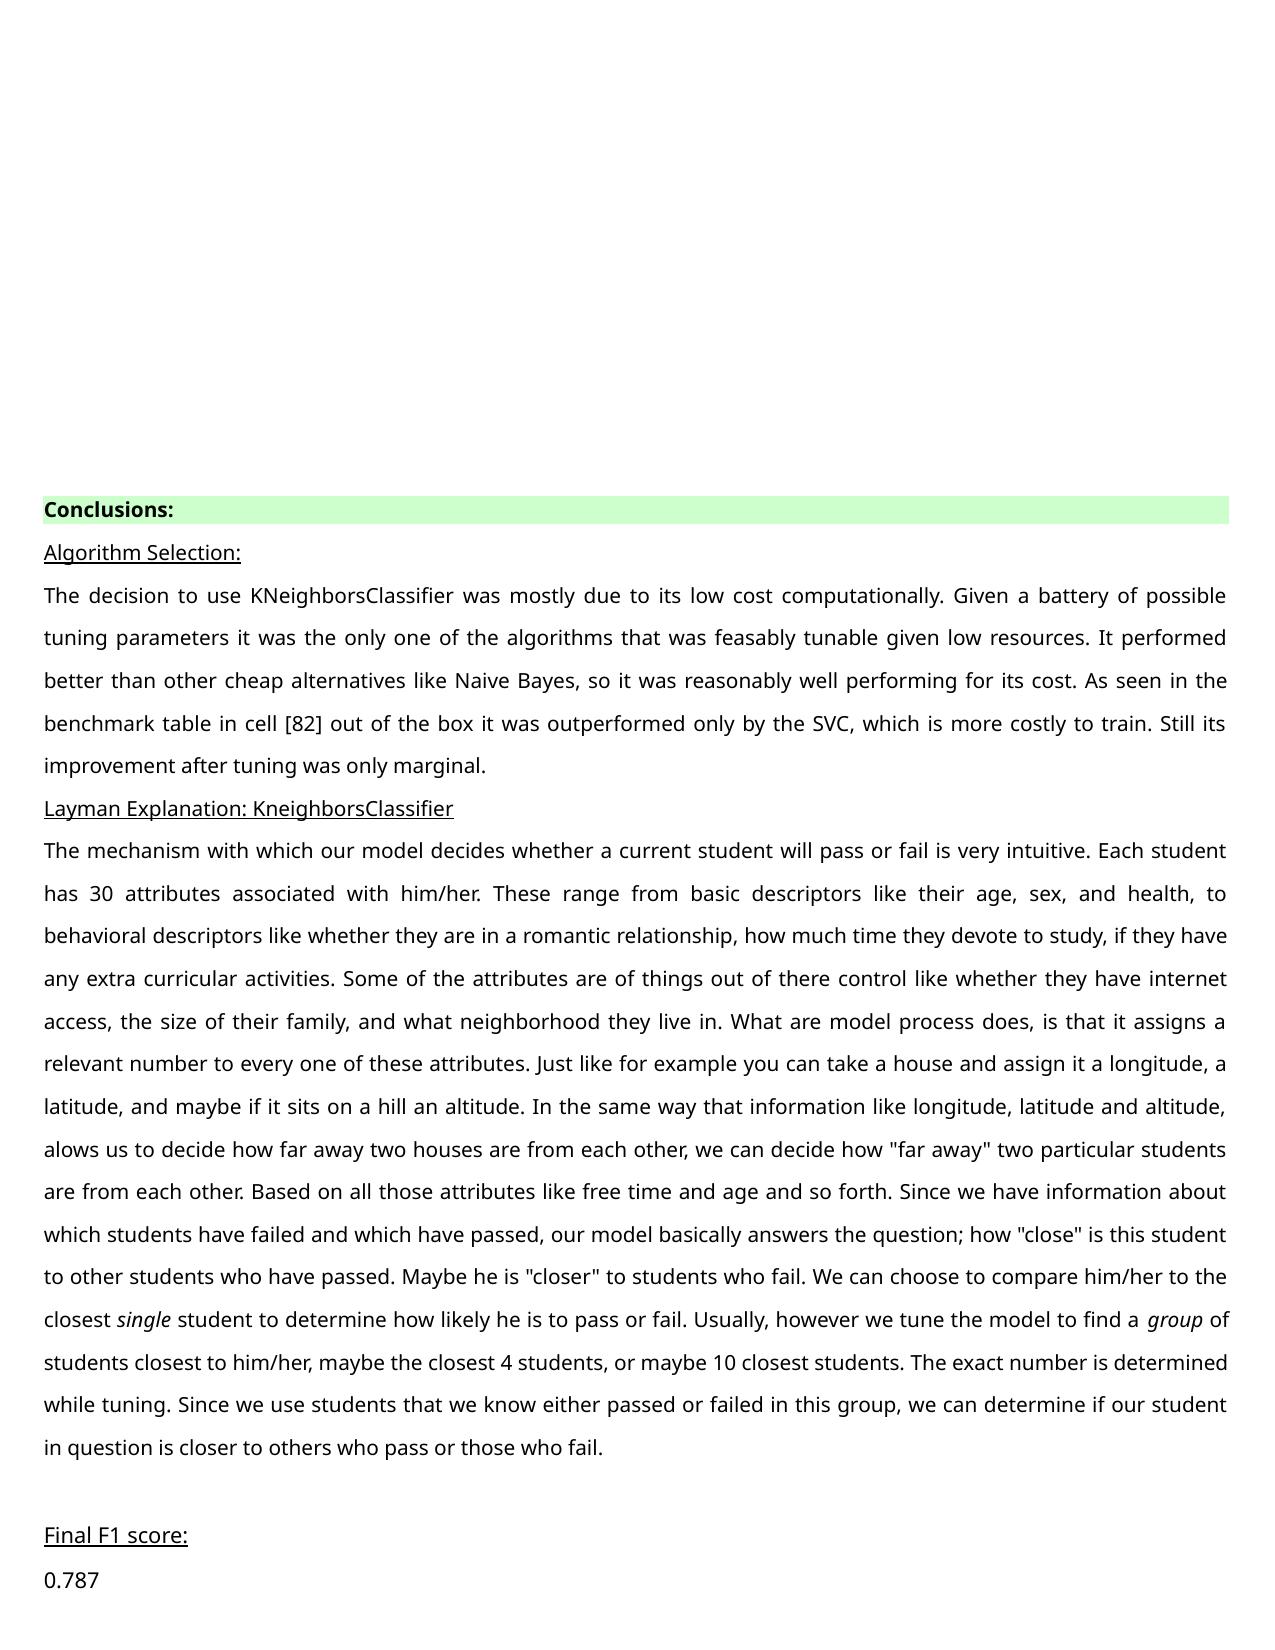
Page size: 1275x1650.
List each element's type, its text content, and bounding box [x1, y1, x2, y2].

text Conclusions: [43, 496, 1229, 524]
text The mechanism with which our model decides whether a current student will pass or fail is very intuitive. Each student has 30 attributes associated with him/her. These range from basic descriptors like their age, sex, and health, to behavioral descriptors like whether they are in a romantic relationship, how much time they devote to study, if they have any extra curricular activities. Some of the attributes are of things out of there control like whether they have internet access, the size of their family, and what neighborhood they live in. What are model process does, is that it assigns a relevant number to every one of these attributes. Just like for example you can take a house and assign it a longitude, a latitude, and maybe if it sits on a hill an altitude. In the same way that information like longitude, latitude and altitude, alows us to decide how far away two houses are from each other, we can decide how "far away" two particular students are from each other. Based on all those attributes like free time and age and so forth. Since we have information about which students have failed and which have passed, our model basically answers the question; how "close" is this student to other students who have passed. Maybe he is "closer" to students who fail. We can choose to compare him/her to the closest single student to determine how likely he is to pass or fail. Usually, however we tune the model to find a group of students closest to him/her, maybe the closest 4 students, or maybe 10 closest students. The exact number is determined while tuning. Since we use students that we know either passed or failed in this group, we can determine if our student in question is closer to others who pass or those who fail. [43, 836, 1229, 1461]
text Layman Explanation: KneighborsClassifier [43, 794, 1229, 822]
text 0.787 [43, 1565, 1229, 1595]
text The decision to use KNeighborsClassifier was mostly due to its low cost computationally. Given a battery of possible tuning parameters it was the only one of the algorithms that was feasably tunable given low resources. It performed better than other cheap alternatives like Naive Bayes, so it was reasonably well performing for its cost. As seen in the benchmark table in cell [82] out of the box it was outperformed only by the SVC, which is more costly to train. Still its improvement after tuning was only marginal. [43, 581, 1229, 780]
text Final F1 score: [43, 1520, 1229, 1550]
text Algorithm Selection: [43, 538, 1229, 567]
